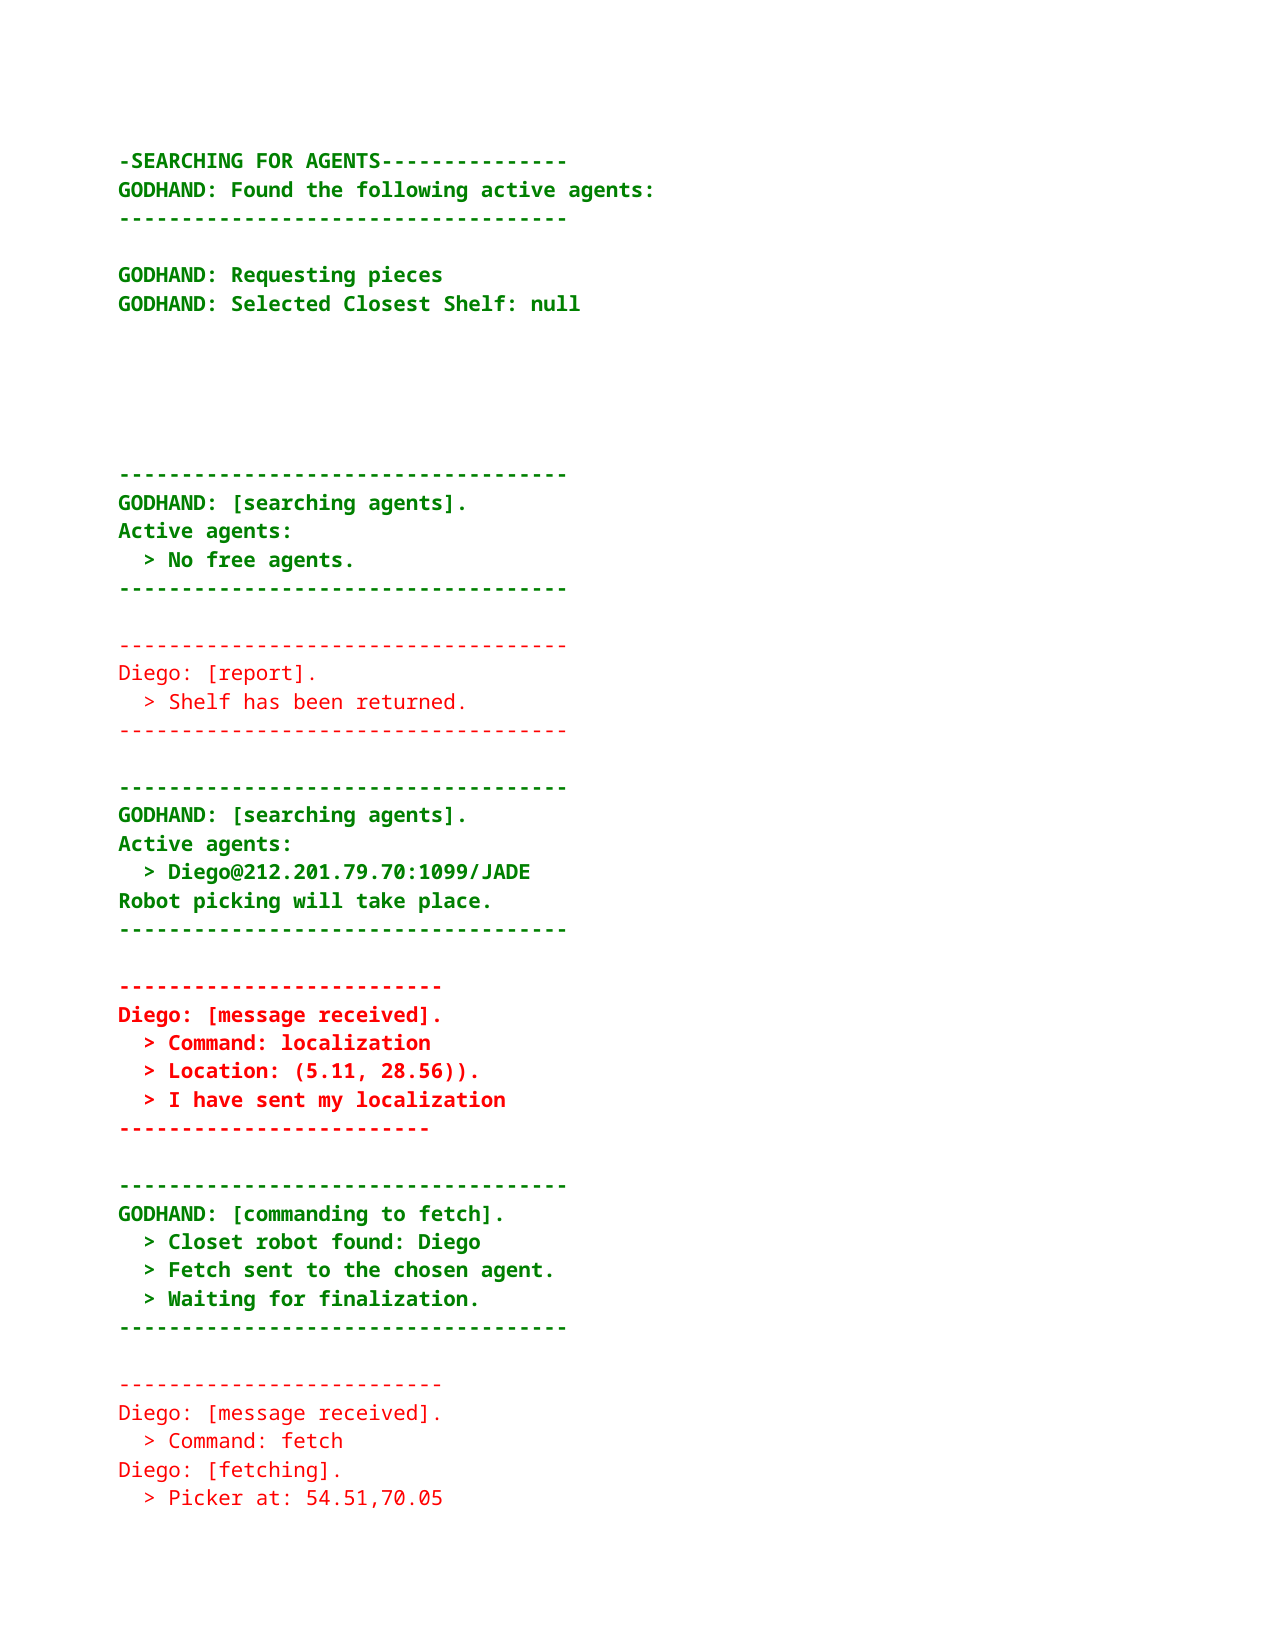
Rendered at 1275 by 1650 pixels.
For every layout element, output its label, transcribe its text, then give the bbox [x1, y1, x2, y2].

text > Waiting for finalization. [118, 1284, 1157, 1312]
text > Diego@212.201.79.70:1099/JADE [118, 857, 1157, 886]
text GODHAND: Requesting pieces [118, 260, 1157, 289]
text GODHAND: [searching agents]. [118, 488, 1157, 516]
text -------------------------- [118, 1369, 1157, 1398]
text ------------------------------------ [118, 630, 1157, 658]
text ------------------------------------ [118, 1312, 1157, 1341]
text GODHAND: Found the following active agents: [118, 175, 1157, 203]
text > I have sent my localization [118, 1085, 1157, 1113]
text Active agents: [118, 829, 1157, 857]
text > Shelf has been returned. [118, 687, 1157, 715]
text ------------------------------------ [118, 772, 1157, 801]
text Diego: [message received]. [118, 1398, 1157, 1426]
text > Fetch sent to the chosen agent. [118, 1256, 1157, 1284]
text ------------------------- [118, 1113, 1157, 1142]
text > Location: (5.11, 28.56)). [118, 1057, 1157, 1085]
text GODHAND: [commanding to fetch]. [118, 1199, 1157, 1227]
text Diego: [fetching]. [118, 1455, 1157, 1483]
text GODHAND: Selected Closest Shelf: null [118, 289, 1157, 317]
text ------------------------------------ [118, 914, 1157, 943]
text Diego: [message received]. [118, 1000, 1157, 1028]
text > No free agents. [118, 545, 1157, 573]
text Diego: [report]. [118, 658, 1157, 687]
text ------------------------------------ [118, 1170, 1157, 1199]
text ------------------------------------ [118, 715, 1157, 744]
text > Picker at: 54.51,70.05 [118, 1483, 1157, 1512]
text GODHAND: [searching agents]. [118, 801, 1157, 829]
text Active agents: [118, 516, 1157, 545]
text ------------------------------------ [118, 203, 1157, 232]
text > Command: fetch [118, 1426, 1157, 1455]
text -------------------------- [118, 971, 1157, 1000]
text ------------------------------------ [118, 573, 1157, 602]
text Robot picking will take place. [118, 886, 1157, 914]
text ------------------------------------ [118, 459, 1157, 488]
text -SEARCHING FOR AGENTS--------------- [118, 147, 1157, 175]
text > Command: localization [118, 1028, 1157, 1057]
text > Closet robot found: Diego [118, 1227, 1157, 1256]
